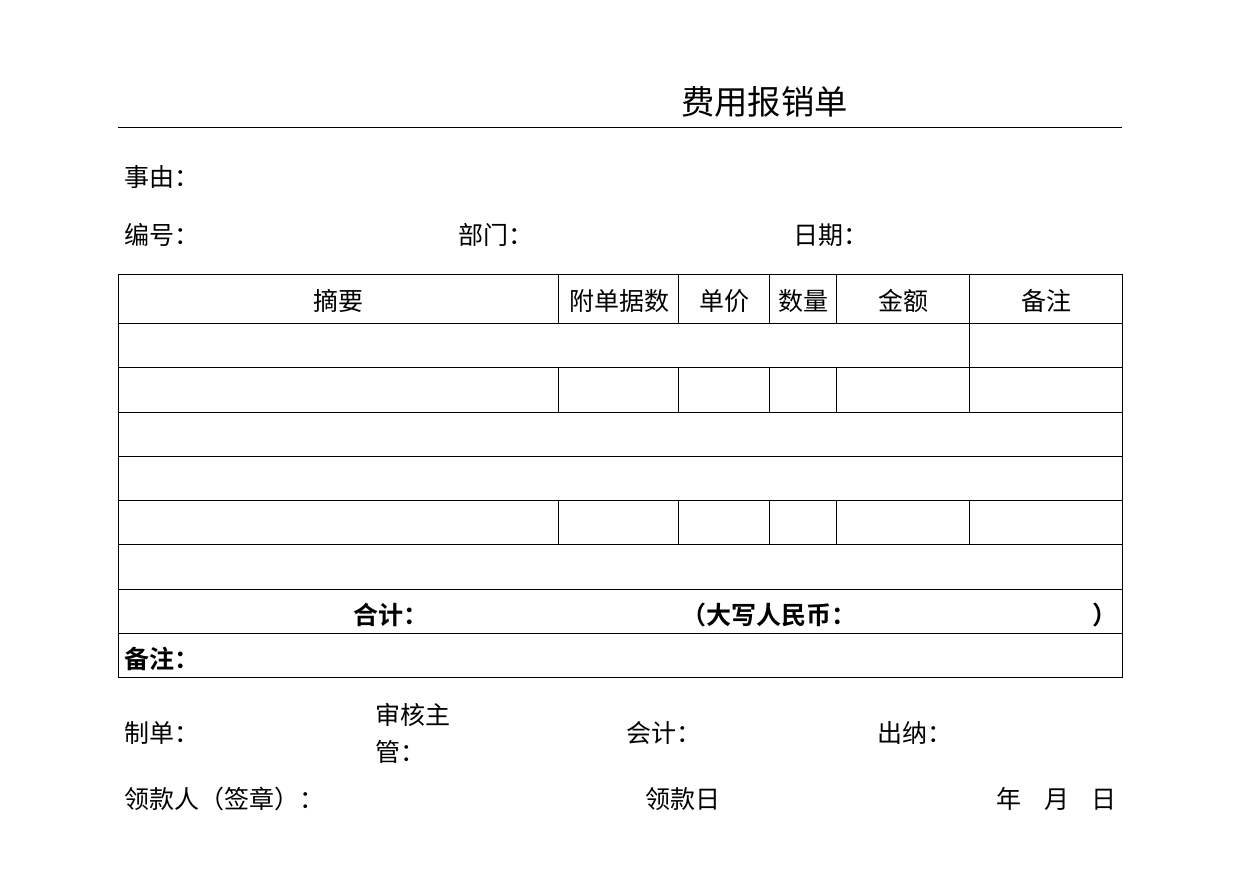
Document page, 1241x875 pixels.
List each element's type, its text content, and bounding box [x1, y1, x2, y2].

table_cell 领款日 [620, 774, 746, 822]
table_cell </for> [119, 413, 1122, 456]
table_header 制单： [118, 690, 243, 774]
table_cell 备注：<o.note> [119, 634, 1122, 677]
table_cell </for> [119, 545, 1122, 589]
table_cell <formatLang(l.total_amount)> [837, 368, 969, 412]
table_header 金额 [837, 275, 969, 323]
table_header 出纳： [871, 690, 996, 774]
table_cell <for each="i in xrange(0, abs(8-len(o.line_ids)))"> [119, 457, 1122, 500]
table_cell [970, 501, 1122, 544]
subtitle <o.company_id.name>费用报销单 [118, 73, 1122, 127]
table_cell 编号： [118, 199, 209, 268]
table_cell [679, 501, 769, 544]
table_cell <for each="l in o.line_ids"> [119, 324, 969, 367]
table_cell [837, 501, 969, 544]
table_cell 部门： [453, 199, 543, 268]
table_cell <o.ref> [209, 199, 453, 268]
text <for each="o in objects"> [118, 44, 1122, 73]
table_header 事由： [118, 152, 209, 199]
table_header [746, 690, 871, 774]
table_cell <l.description> [970, 368, 1122, 412]
table_cell 领款人（签章）： [118, 774, 620, 822]
table_header <o.name> [209, 152, 1122, 199]
table_cell <o.department_id.name> [543, 199, 787, 268]
table_cell [559, 368, 678, 412]
table_cell <l.unit_quantity> [770, 368, 836, 412]
table_header 单价 [679, 275, 769, 323]
table_cell <l.name> [119, 368, 558, 412]
table_cell [770, 501, 836, 544]
table_cell [119, 501, 558, 544]
table_header 审核主管： [369, 690, 494, 774]
table_header 备注 [970, 275, 1122, 323]
table_cell 合计：<formatLang(o.amount)>（大写人民币：<rmb_upper(o.amount)>） [119, 590, 1122, 633]
table_cell 日期： [787, 199, 878, 268]
table_header [996, 690, 1122, 774]
table_cell <formatLang(l.unit_amount)> [679, 368, 769, 412]
table_header <o.user_id.name> [244, 690, 369, 774]
table_header 摘要 [119, 275, 558, 323]
table_header 数量 [770, 275, 836, 323]
table_cell [559, 501, 678, 544]
table_cell [970, 324, 1122, 367]
table_header 附单据数 [559, 275, 678, 323]
table_header 会计： [620, 690, 746, 774]
table_header <o.user_valid.name> [495, 690, 620, 774]
table_cell <o.date> [878, 199, 1122, 268]
table_cell 年 月 日 [746, 774, 1122, 822]
